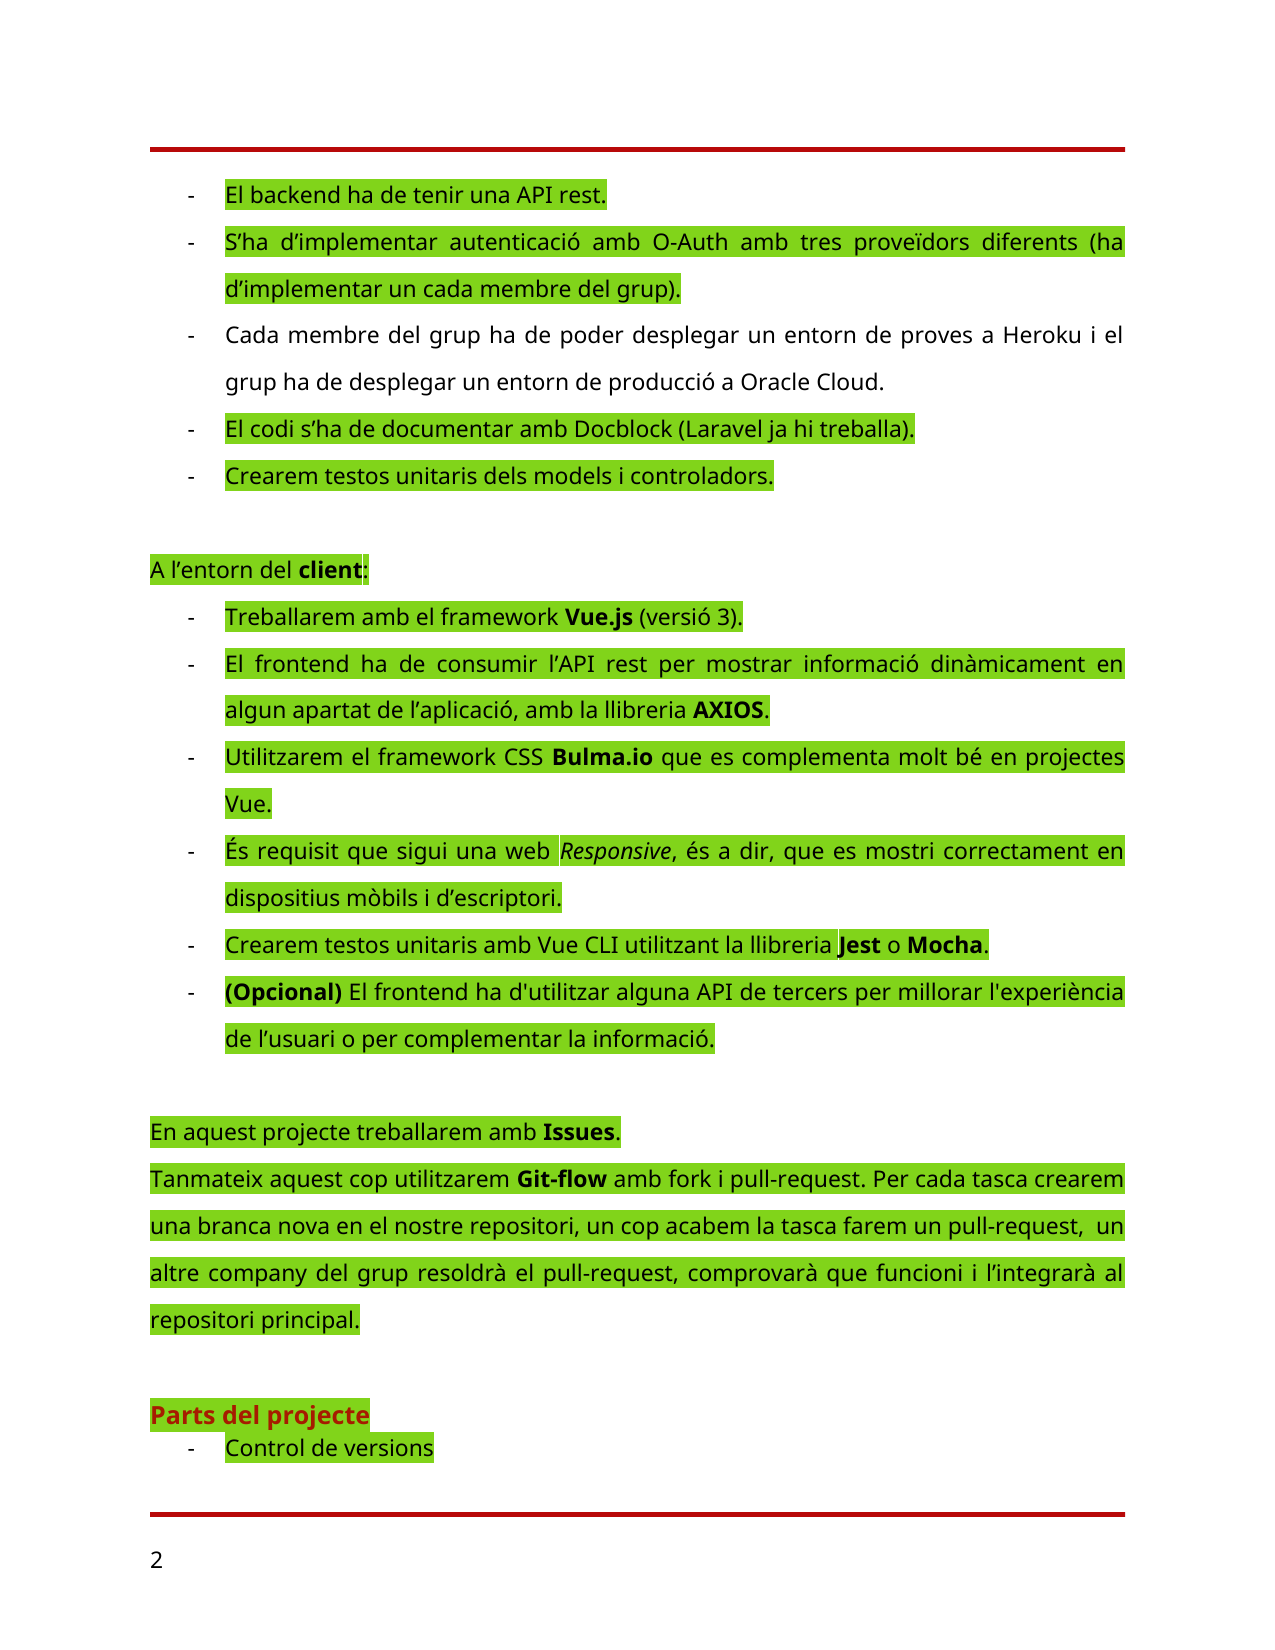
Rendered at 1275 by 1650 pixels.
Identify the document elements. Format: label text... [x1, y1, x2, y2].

list S’ha d’implementar autenticació amb O-Auth amb tres proveïdors diferents (ha d’implementar un cada membre del grup). [187, 226, 1125, 304]
picture [150, 1512, 1125, 1517]
list Crearem testos unitaris dels models i controladors. [187, 460, 1125, 491]
subtitle Parts del projecte [150, 1398, 1125, 1432]
list El backend ha de tenir una API rest. [187, 179, 1125, 210]
list Cada membre del grup ha de poder desplegar un entorn de proves a Heroku i el grup ha de desplegar un entorn de producció a Oracle Cloud. [187, 319, 1125, 398]
list El frontend ha de consumir l’API rest per mostrar informació dinàmicament en algun apartat de l’aplicació, amb la llibreria AXIOS. [187, 648, 1125, 726]
list (Opcional) El frontend ha d'utilitzar alguna API de tercers per millorar l'experiència de l’usuari o per complementar la informació. [187, 976, 1125, 1054]
list El codi s’ha de documentar amb Docblock (Laravel ja hi treballa). [187, 413, 1125, 444]
text En aquest projecte treballarem amb Issues. [150, 1116, 1125, 1148]
list Control de versions [187, 1432, 1125, 1463]
picture [150, 147, 1125, 152]
list Crearem testos unitaris amb Vue CLI utilitzant la llibreria Jest o Mocha. [187, 929, 1125, 960]
text Tanmateix aquest cop utilitzarem Git-flow amb fork i pull-request. Per cada tasca crearem una branca nova en el nostre repositori, un cop acabem la tasca farem un pull-request, un altre company del grup resoldrà el pull-request, comprovarà que funcioni i l’integrarà al repositori principal. [150, 1163, 1125, 1335]
text A l’entorn del client: [150, 554, 1125, 585]
list Utilitzarem el framework CSS Bulma.io que es complementa molt bé en projectes Vue. [187, 741, 1125, 819]
list És requisit que sigui una web Responsive, és a dir, que es mostri correctament en dispositius mòbils i d’escriptori. [187, 835, 1125, 913]
list Treballarem amb el framework Vue.js (versió 3). [187, 601, 1125, 632]
